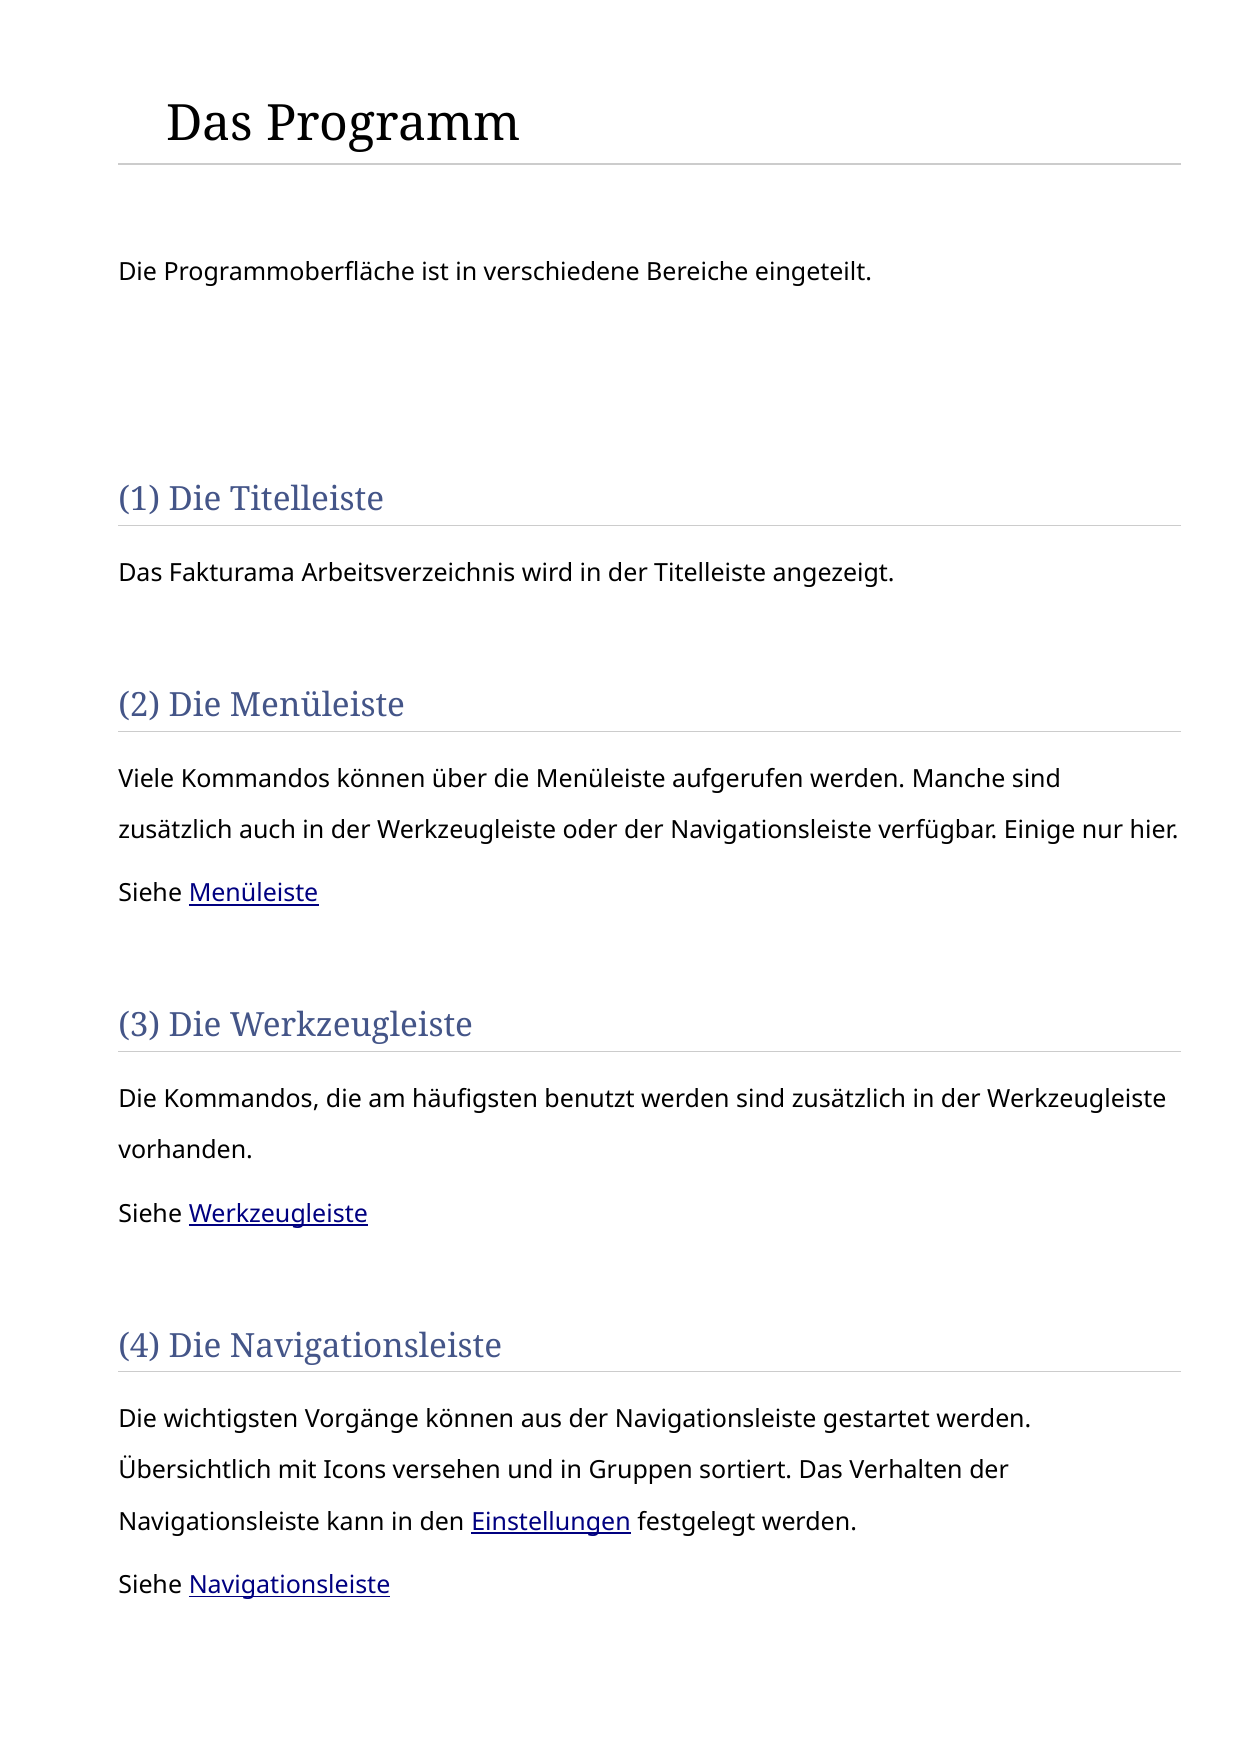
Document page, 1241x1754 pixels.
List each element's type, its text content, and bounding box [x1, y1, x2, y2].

text Viele Kommandos können über die Menüleiste aufgerufen werden. Manche sind zusätzlich auch in der Werkzeugleiste oder der Navigationsleiste verfügbar. Einige nur hier. [118, 760, 1181, 846]
text Siehe Navigationsleiste [118, 1567, 1181, 1601]
text Das Fakturama Arbeitsverzeichnis wird in der Titelleiste angezeigt. [118, 555, 1181, 589]
text Siehe Menüleiste [118, 875, 1181, 909]
subtitle (1) Die Titelleiste [118, 475, 1181, 525]
text Die Programmoberfläche ist in verschiedene Bereiche eingeteilt. [118, 253, 1181, 287]
subtitle (4) Die Navigationsleiste [118, 1321, 1181, 1371]
subtitle Das Programm [118, 84, 1181, 163]
subtitle (2) Die Menüleiste [118, 681, 1181, 731]
text Die wichtigsten Vorgänge können aus der Navigationsleiste gestartet werden. Übersichtlich mit Icons versehen und in Gruppen sortiert. Das Verhalten der Navigationsleiste kann in den Einstellungen festgelegt werden. [118, 1401, 1181, 1537]
text Die Kommandos, die am häufigsten benutzt werden sind zusätzlich in der Werkzeugleiste vorhanden. [118, 1081, 1181, 1166]
text Siehe Werkzeugleiste [118, 1195, 1181, 1229]
subtitle (3) Die Werkzeugleiste [118, 1001, 1181, 1051]
